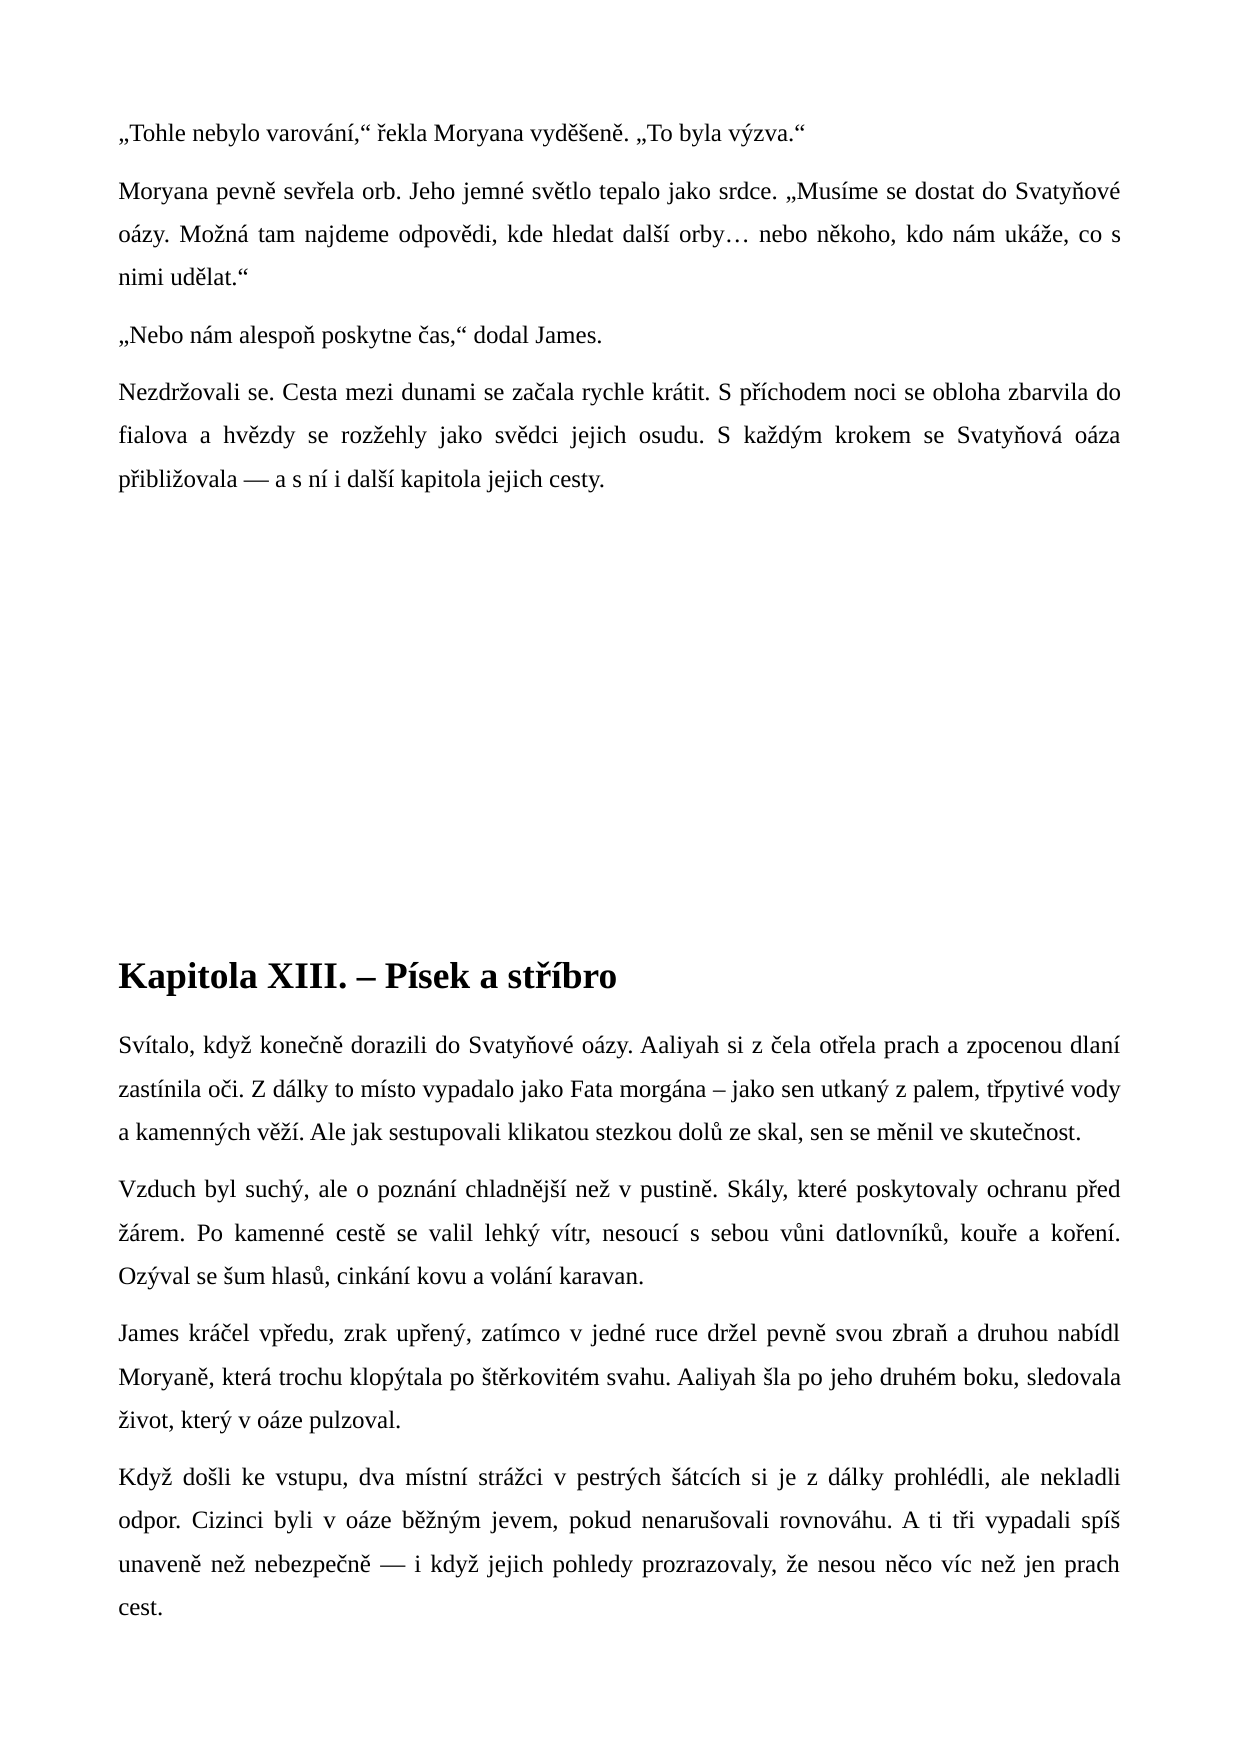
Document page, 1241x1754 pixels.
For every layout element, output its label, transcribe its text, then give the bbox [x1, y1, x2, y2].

text „Tohle nebylo varování,“ řekla Moryana vyděšeně. „To byla výzva.“ [118, 118, 1122, 147]
text Nezdržovali se. Cesta mezi dunami se začala rychle krátit. S příchodem noci se obloha zbarvila do fialova a hvězdy se rozžehly jako svědci jejich osudu. S každým krokem se Svatyňová oáza přibližovala — a s ní i další kapitola jejich cesty. [118, 377, 1122, 492]
text Svítalo, když konečně dorazili do Svatyňové oázy. Aaliyah si z čela otřela prach a zpocenou dlaní zastínila oči. Z dálky to místo vypadalo jako Fata morgána – jako sen utkaný z palem, třpytivé vody a kamenných věží. Ale jak sestupovali klikatou stezkou dolů ze skal, sen se měnil ve skutečnost. [118, 1031, 1122, 1146]
subtitle Kapitola XIII. – Písek a stříbro [118, 953, 1122, 997]
text Vzduch byl suchý, ale o poznání chladnější než v pustině. Skály, které poskytovaly ochranu před žárem. Po kamenné cestě se valil lehký vítr, nesoucí s sebou vůni datlovníků, kouře a koření. Ozýval se šum hlasů, cinkání kovu a volání karavan. [118, 1174, 1122, 1289]
text Moryana pevně sevřela orb. Jeho jemné světlo tepalo jako srdce. „Musíme se dostat do Svatyňové oázy. Možná tam najdeme odpovědi, kde hledat další orby… nebo někoho, kdo nám ukáže, co s nimi udělat.“ [118, 176, 1122, 291]
text James kráčel vpředu, zrak upřený, zatímco v jedné ruce držel pevně svou zbraň a druhou nabídl Moryaně, která trochu klopýtala po štěrkovitém svahu. Aaliyah šla po jeho druhém boku, sledovala život, který v oáze pulzoval. [118, 1318, 1122, 1433]
text Když došli ke vstupu, dva místní strážci v pestrých šátcích si je z dálky prohlédli, ale nekladli odpor. Cizinci byli v oáze běžným jevem, pokud nenarušovali rovnováhu. A ti tři vypadali spíš unaveně než nebezpečně — i když jejich pohledy prozrazovaly, že nesou něco víc než jen prach cest. [118, 1462, 1122, 1621]
text „Nebo nám alespoň poskytne čas,“ dodal James. [118, 320, 1122, 348]
